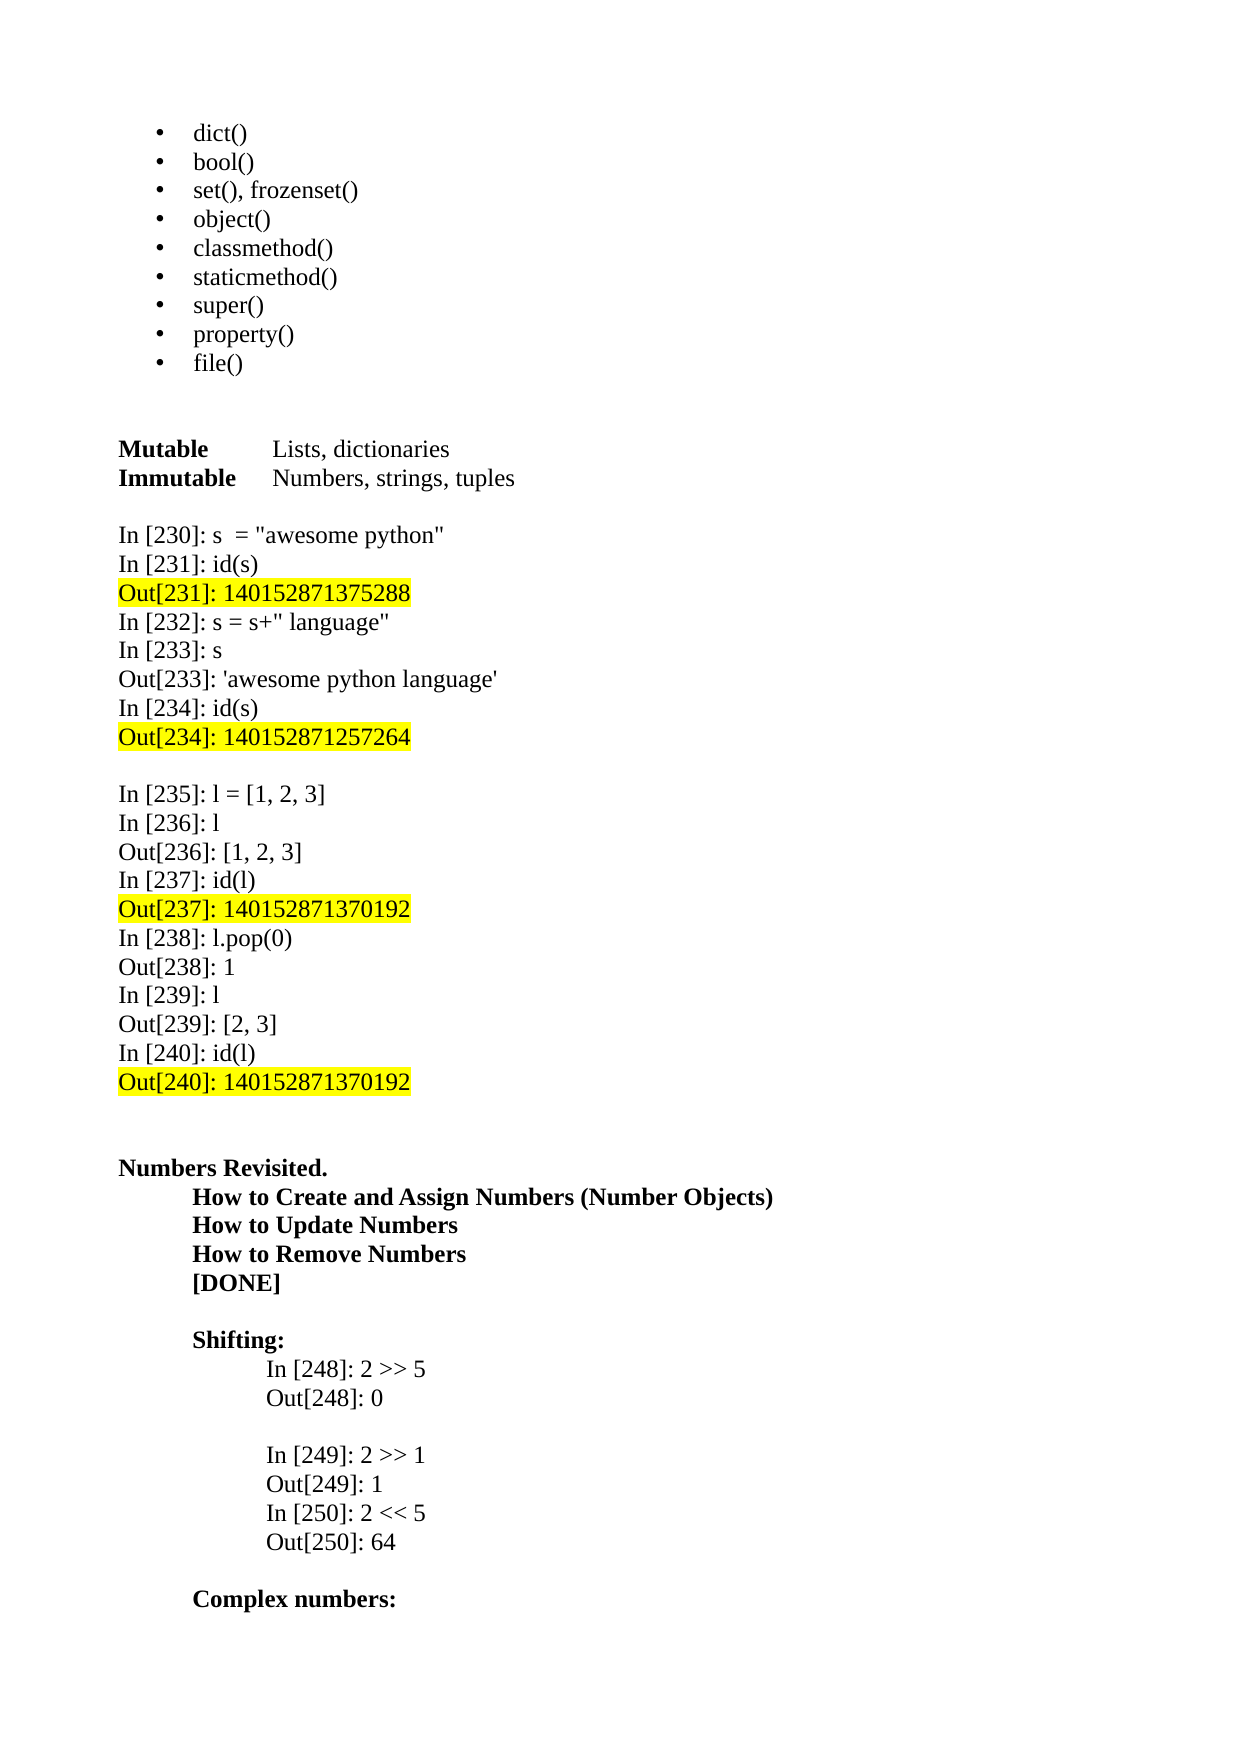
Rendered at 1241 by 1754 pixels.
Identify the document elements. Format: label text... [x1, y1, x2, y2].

text Out[248]: 0 [118, 1383, 1122, 1412]
text Mutable Lists, dictionaries [118, 434, 1122, 463]
text In [249]: 2 >> 1 [118, 1441, 1122, 1469]
list super() [156, 291, 1122, 319]
text Out[234]: 140152871257264 [118, 722, 1122, 751]
text Out[231]: 140152871375288 [118, 578, 1122, 607]
text How to Create and Assign Numbers (Number Objects) [118, 1182, 1122, 1211]
text Out[250]: 64 [118, 1527, 1122, 1556]
list file() [156, 348, 1122, 377]
text In [250]: 2 << 5 [118, 1498, 1122, 1527]
text Shifting: [118, 1326, 1122, 1354]
text In [231]: id(s) [118, 549, 1122, 578]
list staticmethod() [156, 262, 1122, 291]
text In [230]: s = "awesome python" [118, 521, 1122, 549]
list dict() [156, 118, 1122, 147]
text In [248]: 2 >> 5 [118, 1354, 1122, 1383]
text Complex numbers: [118, 1584, 1122, 1613]
text Out[240]: 140152871370192 [118, 1067, 1122, 1096]
text In [240]: id(l) [118, 1038, 1122, 1067]
list object() [156, 204, 1122, 233]
text In [235]: l = [1, 2, 3] [118, 779, 1122, 808]
text In [239]: l [118, 981, 1122, 1009]
list bool() [156, 147, 1122, 176]
text Out[237]: 140152871370192 [118, 894, 1122, 923]
text Out[239]: [2, 3] [118, 1009, 1122, 1038]
text [DONE] [118, 1268, 1122, 1297]
text How to Update Numbers [118, 1211, 1122, 1239]
text In [234]: id(s) [118, 693, 1122, 722]
text How to Remove Numbers [118, 1239, 1122, 1268]
text In [236]: l [118, 808, 1122, 837]
list property() [156, 319, 1122, 348]
text Out[249]: 1 [118, 1469, 1122, 1498]
list set(), frozenset() [156, 176, 1122, 204]
text In [232]: s = s+" language" [118, 607, 1122, 636]
text Out[233]: 'awesome python language' [118, 664, 1122, 693]
text Out[238]: 1 [118, 952, 1122, 981]
list classmethod() [156, 233, 1122, 262]
text In [237]: id(l) [118, 866, 1122, 894]
text Numbers Revisited. [118, 1153, 1122, 1182]
text In [238]: l.pop(0) [118, 923, 1122, 952]
text Out[236]: [1, 2, 3] [118, 837, 1122, 866]
text Immutable Numbers, strings, tuples [118, 463, 1122, 492]
text In [233]: s [118, 636, 1122, 664]
